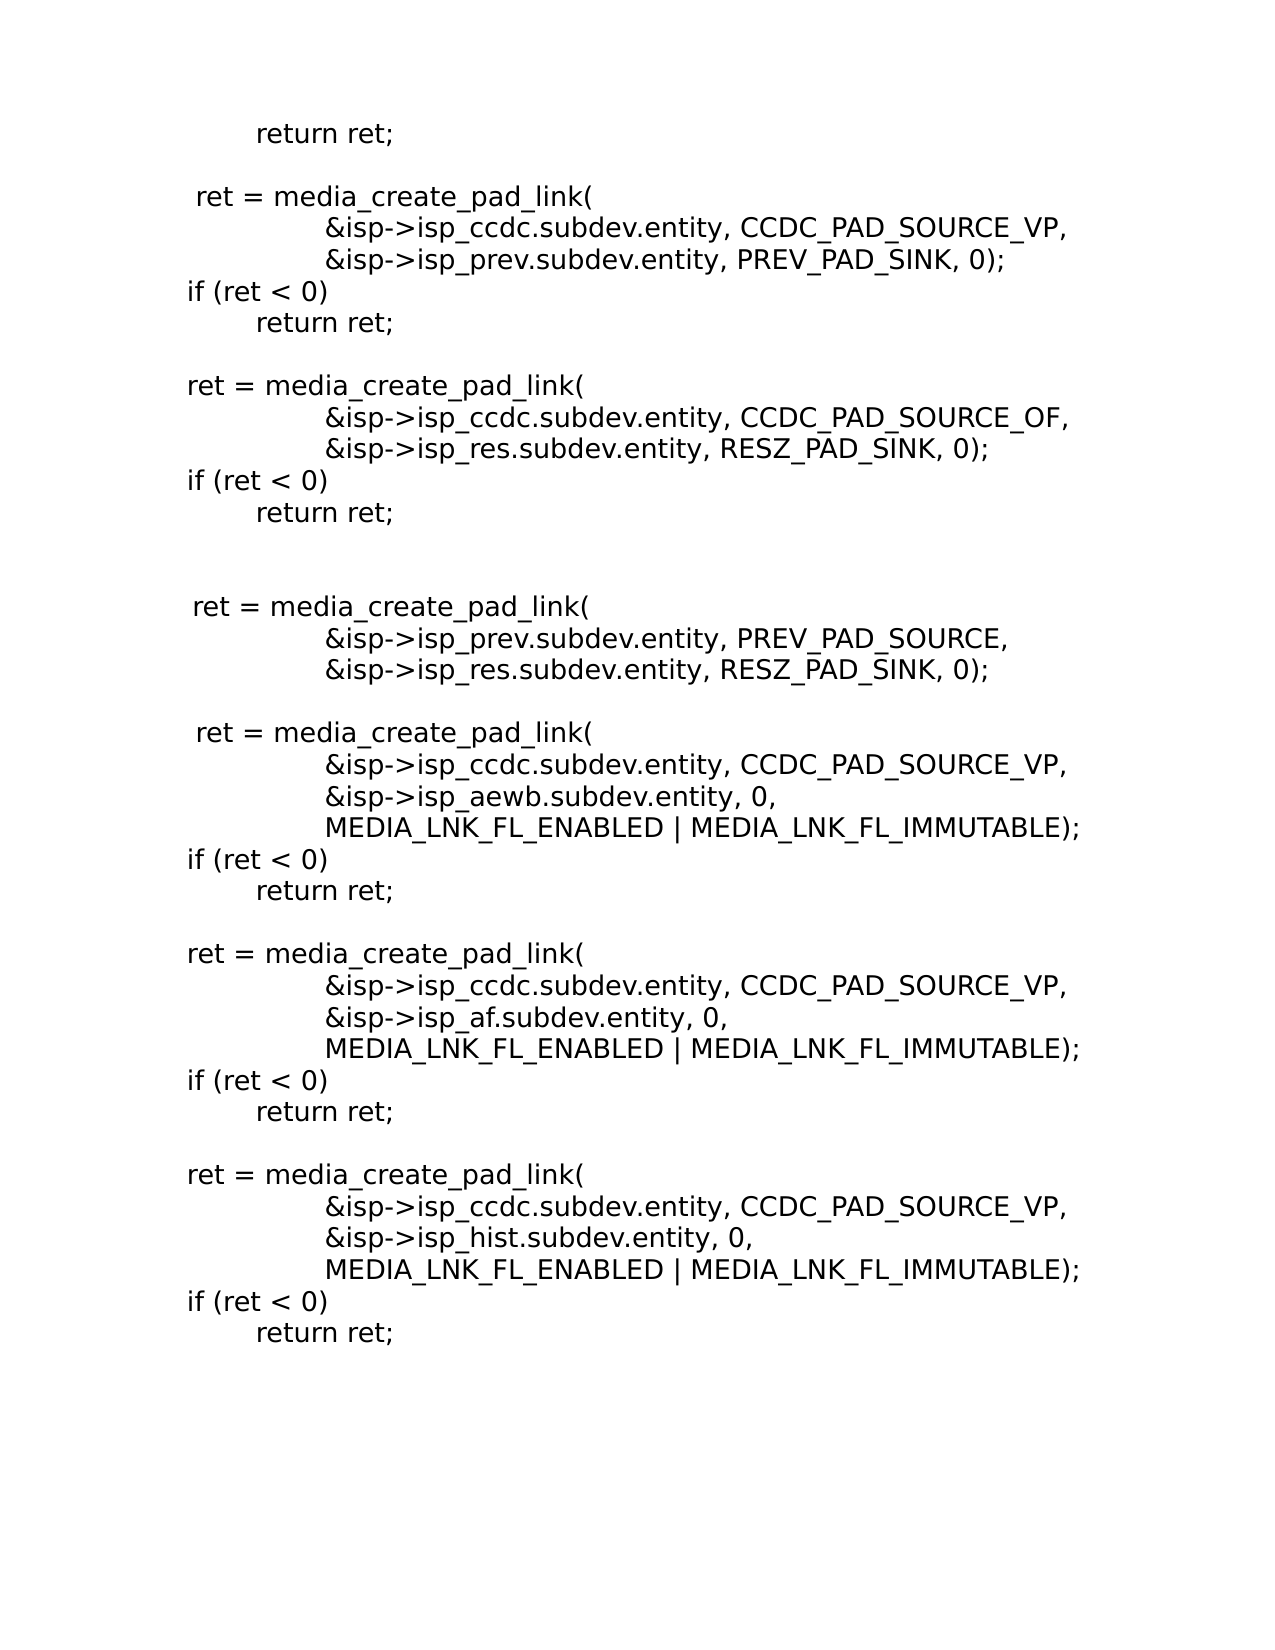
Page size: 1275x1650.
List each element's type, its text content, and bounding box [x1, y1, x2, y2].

text return ret; [118, 118, 1157, 150]
text if (ret < 0) [118, 465, 1157, 497]
text return ret; [118, 497, 1157, 528]
text &isp->isp_res.subdev.entity, RESZ_PAD_SINK, 0); [118, 655, 1157, 686]
text &isp->isp_ccdc.subdev.entity, CCDC_PAD_SOURCE_VP, [118, 749, 1157, 781]
text if (ret < 0) [118, 1065, 1157, 1097]
text &isp->isp_ccdc.subdev.entity, CCDC_PAD_SOURCE_OF, [118, 402, 1157, 434]
text &isp->isp_ccdc.subdev.entity, CCDC_PAD_SOURCE_VP, [118, 1191, 1157, 1223]
text &isp->isp_prev.subdev.entity, PREV_PAD_SINK, 0); [118, 244, 1157, 276]
text ret = media_create_pad_link( [118, 181, 1157, 213]
text if (ret < 0) [118, 1286, 1157, 1317]
text if (ret < 0) [118, 276, 1157, 307]
text if (ret < 0) [118, 844, 1157, 876]
text &isp->isp_hist.subdev.entity, 0, [118, 1223, 1157, 1254]
text ret = media_create_pad_link( [118, 371, 1157, 402]
text &isp->isp_ccdc.subdev.entity, CCDC_PAD_SOURCE_VP, [118, 213, 1157, 244]
text MEDIA_LNK_FL_ENABLED | MEDIA_LNK_FL_IMMUTABLE); [118, 1033, 1157, 1065]
text &isp->isp_af.subdev.entity, 0, [118, 1002, 1157, 1033]
text MEDIA_LNK_FL_ENABLED | MEDIA_LNK_FL_IMMUTABLE); [118, 1254, 1157, 1286]
text return ret; [118, 1317, 1157, 1349]
text return ret; [118, 307, 1157, 339]
text &isp->isp_ccdc.subdev.entity, CCDC_PAD_SOURCE_VP, [118, 970, 1157, 1002]
text MEDIA_LNK_FL_ENABLED | MEDIA_LNK_FL_IMMUTABLE); [118, 812, 1157, 844]
text ret = media_create_pad_link( [118, 1160, 1157, 1191]
text ret = media_create_pad_link( [118, 939, 1157, 970]
text &isp->isp_aewb.subdev.entity, 0, [118, 781, 1157, 812]
text return ret; [118, 1097, 1157, 1128]
text &isp->isp_prev.subdev.entity, PREV_PAD_SOURCE, [118, 623, 1157, 655]
text return ret; [118, 876, 1157, 907]
text ret = media_create_pad_link( [118, 718, 1157, 749]
text ret = media_create_pad_link( [118, 592, 1157, 623]
text &isp->isp_res.subdev.entity, RESZ_PAD_SINK, 0); [118, 434, 1157, 465]
